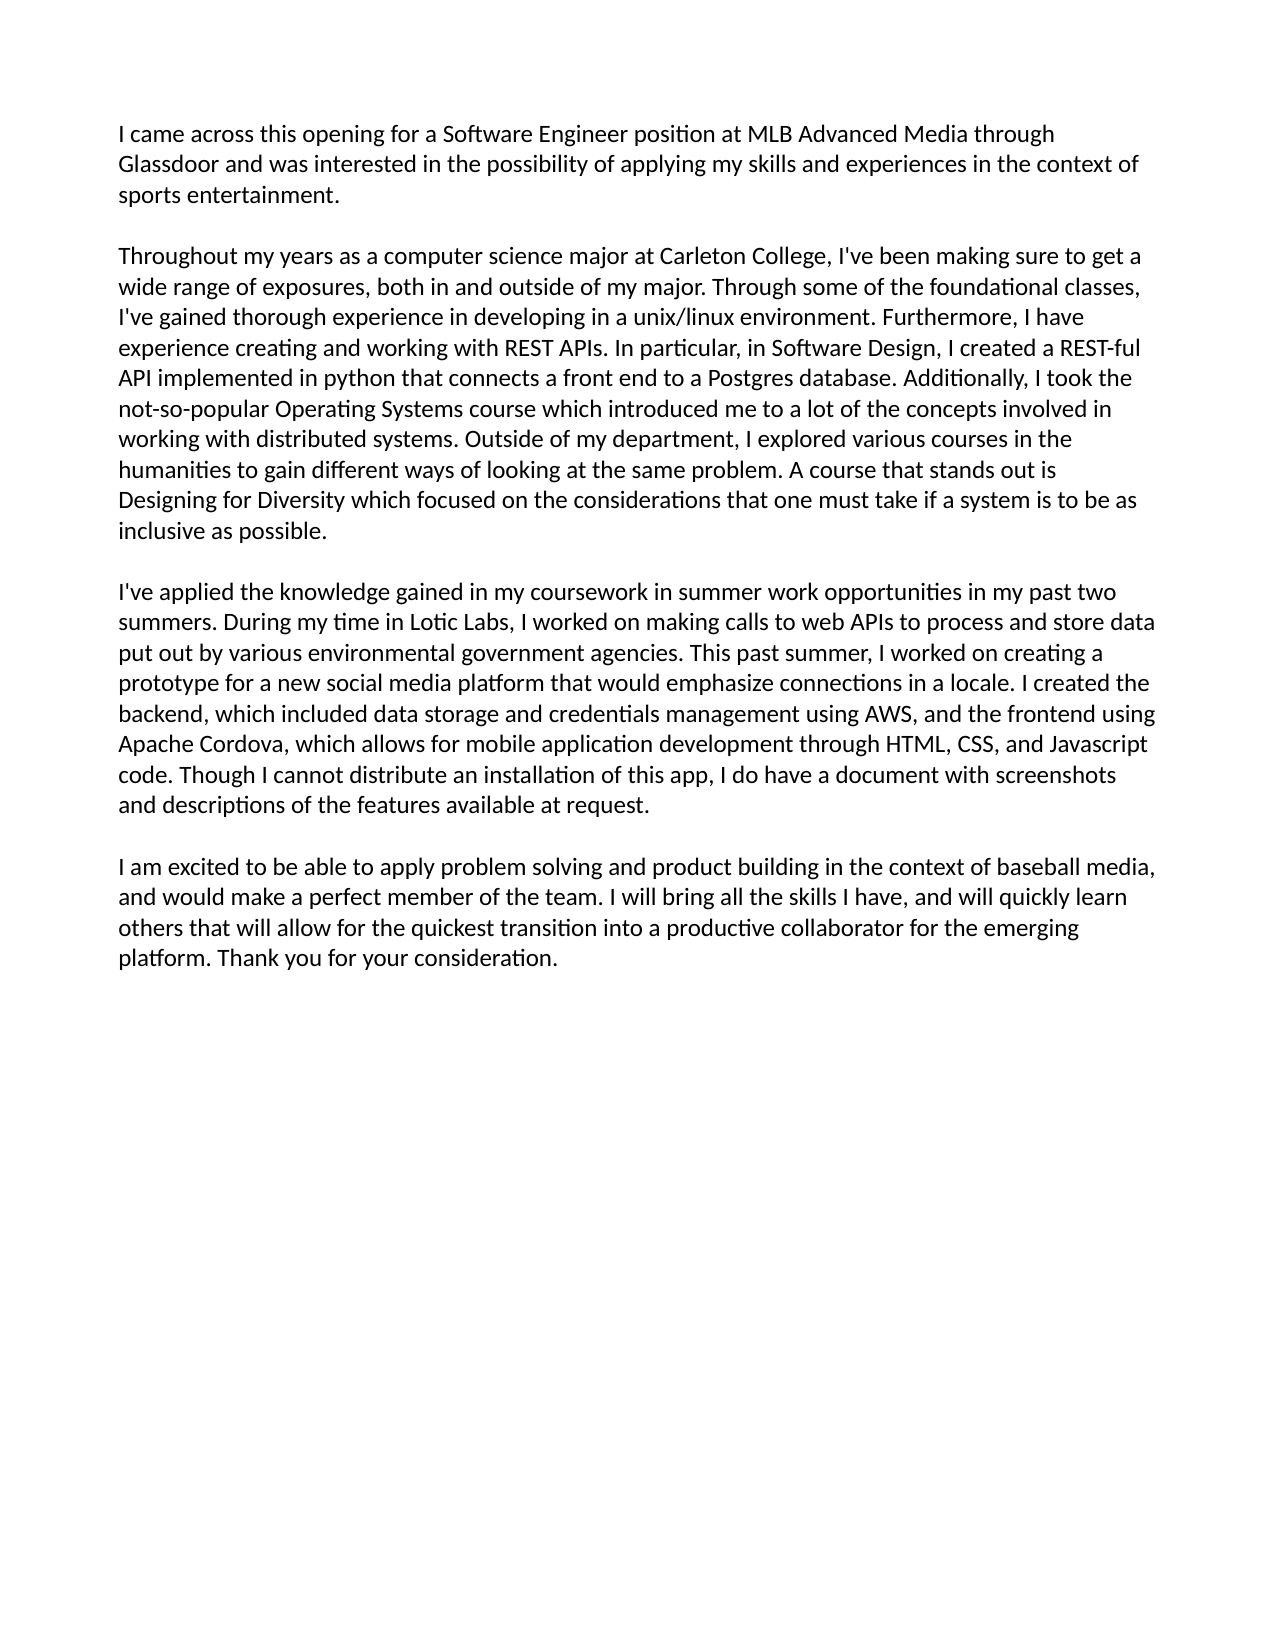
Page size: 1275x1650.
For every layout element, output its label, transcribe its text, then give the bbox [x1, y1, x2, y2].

text Throughout my years as a computer science major at Carleton College, I've been making sure to get a wide range of exposures, both in and outside of my major. Through some of the foundational classes, I've gained thorough experience in developing in a unix/linux environment. Furthermore, I have experience creating and working with REST APIs. In particular, in Software Design, I created a REST-ful API implemented in python that connects a front end to a Postgres database. Additionally, I took the not-so-popular Operating Systems course which introduced me to a lot of the concepts involved in working with distributed systems. Outside of my department, I explored various courses in the humanities to gain different ways of looking at the same problem. A course that stands out is Designing for Diversity which focused on the considerations that one must take if a system is to be as inclusive as possible. [118, 240, 1157, 545]
text I came across this opening for a Software Engineer position at MLB Advanced Media through Glassdoor and was interested in the possibility of applying my skills and experiences in the context of sports entertainment. [118, 118, 1157, 210]
text I am excited to be able to apply problem solving and product building in the context of baseball media, and would make a perfect member of the team. I will bring all the skills I have, and will quickly learn others that will allow for the quickest transition into a productive collaborator for the emerging platform. Thank you for your consideration. [118, 851, 1157, 973]
text I've applied the knowledge gained in my coursework in summer work opportunities in my past two summers. During my time in Lotic Labs, I worked on making calls to web APIs to process and store data put out by various environmental government agencies. This past summer, I worked on creating a prototype for a new social media platform that would emphasize connections in a locale. I created the backend, which included data storage and credentials management using AWS, and the frontend using Apache Cordova, which allows for mobile application development through HTML, CSS, and Javascript code. Though I cannot distribute an installation of this app, I do have a document with screenshots and descriptions of the features available at request. [118, 576, 1157, 820]
